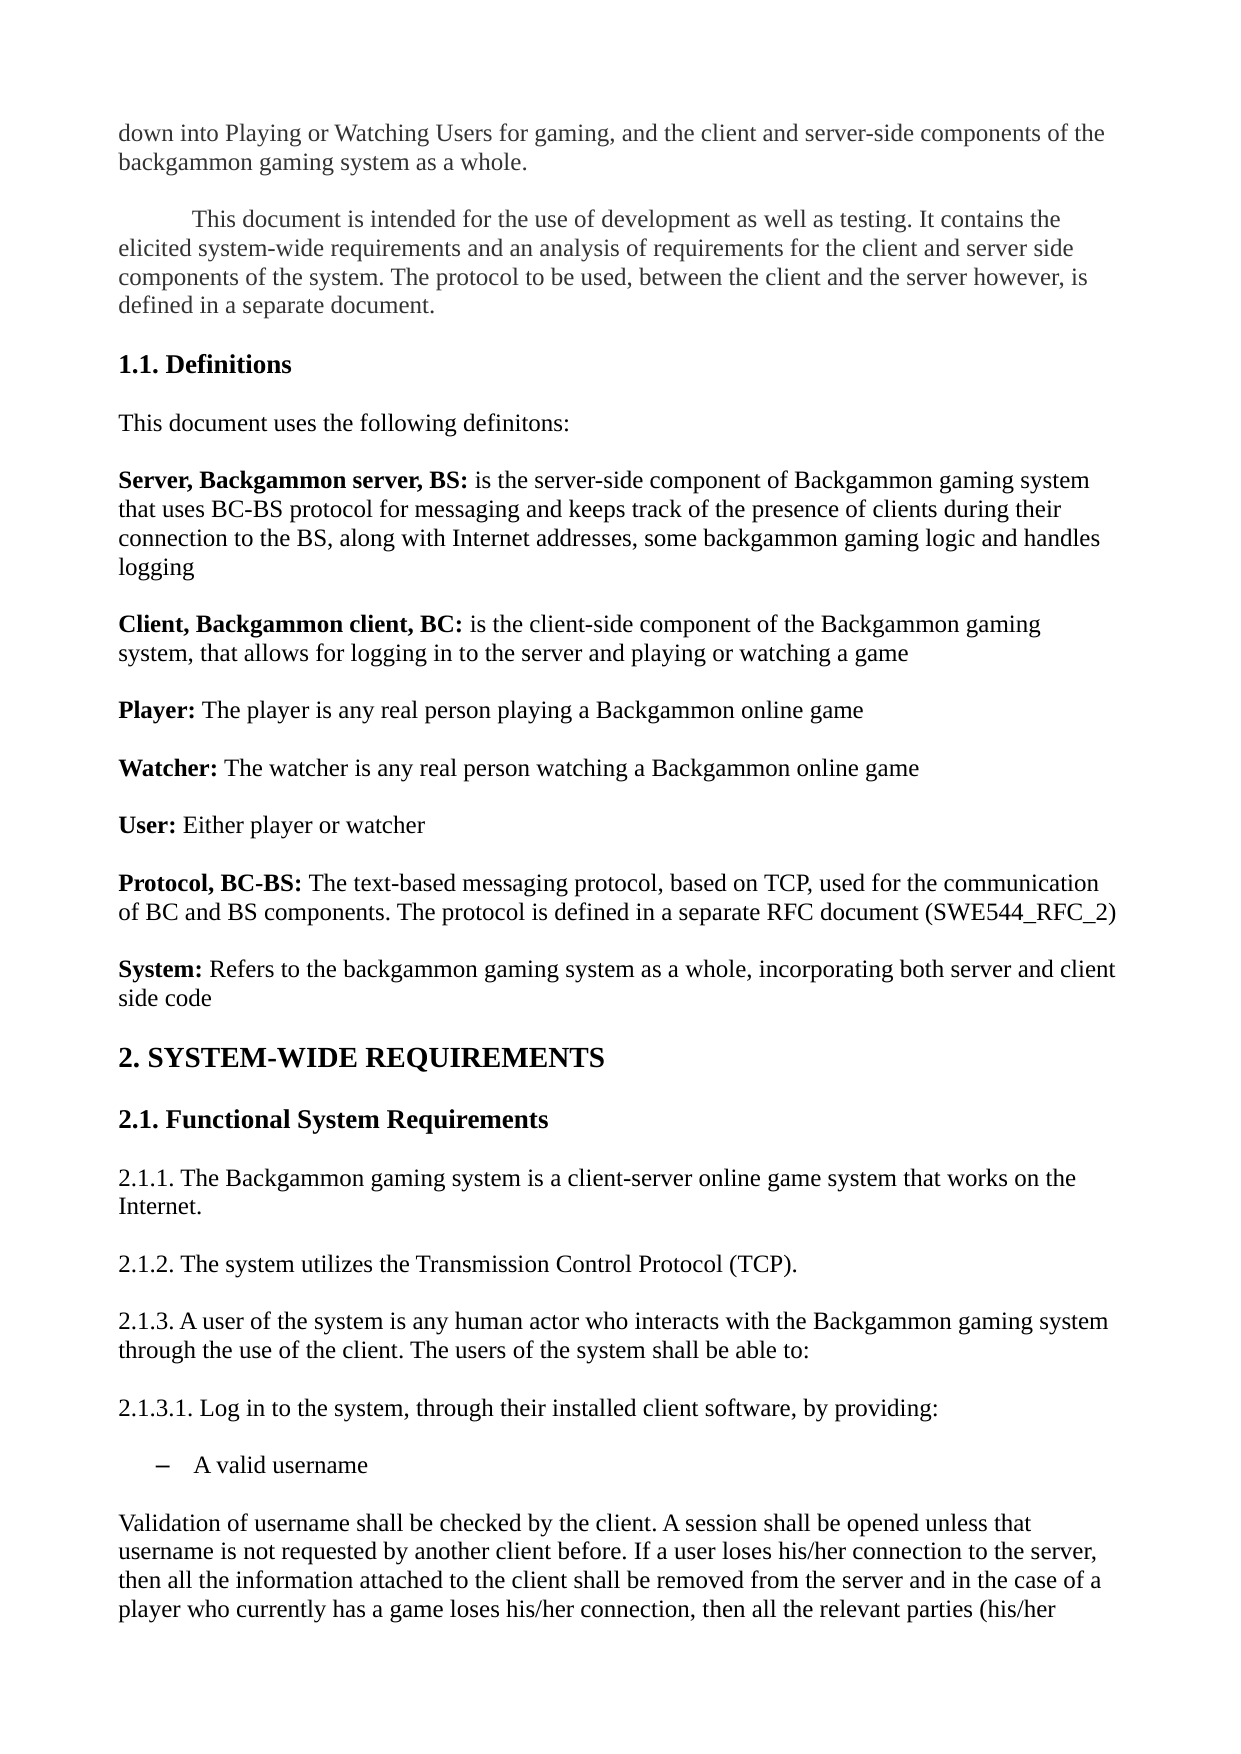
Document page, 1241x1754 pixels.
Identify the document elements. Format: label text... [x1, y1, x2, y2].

text 2.1.2. The system utilizes the Transmission Control Protocol (TCP). [118, 1249, 1122, 1278]
text 2.1.3. A user of the system is any human actor who interacts with the Backgammon gaming system through the use of the client. The users of the system shall be able to: [118, 1306, 1122, 1364]
text Protocol, BC-BS: The text-based messaging protocol, based on TCP, used for the communication of BC and BS components. The protocol is defined in a separate RFC document (SWE544_RFC_2) [118, 868, 1122, 926]
list A valid username [156, 1450, 1122, 1479]
text User: Either player or watcher [118, 811, 1122, 839]
text 1.1. Definitions [118, 348, 1122, 379]
text 2.1.3.1. Log in to the system, through their installed client software, by providing: [118, 1393, 1122, 1421]
text Player: The player is any real person playing a Backgammon online game [118, 696, 1122, 724]
text System: Refers to the backgammon gaming system as a whole, incorporating both server and client side code [118, 954, 1122, 1012]
text 2.1.1. The Backgammon gaming system is a client-server online game system that works on the Internet. [118, 1163, 1122, 1220]
text Server, Backgammon server, BS: is the server-side component of Backgammon gaming system that uses BC-BS protocol for messaging and keeps track of the presence of clients during their connection to the BS, along with Internet addresses, some backgammon gaming logic and handles logging [118, 466, 1122, 581]
text Client, Backgammon client, BC: is the client-side component of the Backgammon gaming system, that allows for logging in to the server and playing or watching a game [118, 609, 1122, 667]
text 2. SYSTEM-WIDE REQUIREMENTS [118, 1041, 1122, 1074]
text down into Playing or Watching Users for gaming, and the client and server-side components of the backgammon gaming system as a whole. [118, 118, 1122, 176]
text 2.1. Functional System Requirements [118, 1103, 1122, 1134]
text This document uses the following definitons: [118, 408, 1122, 437]
text Watcher: The watcher is any real person watching a Backgammon online game [118, 753, 1122, 782]
text Validation of username shall be checked by the client. A session shall be opened unless that username is not requested by another client before. If a user loses his/her connection to the server, then all the information attached to the client shall be removed from the server and in the case of a player who currently has a game loses his/her connection, then all the relevant parties (his/her [118, 1508, 1122, 1623]
text This document is intended for the use of development as well as testing. It contains the elicited system-wide requirements and an analysis of requirements for the client and server side components of the system. The protocol to be used, between the client and the server however, is defined in a separate document. [118, 204, 1122, 319]
